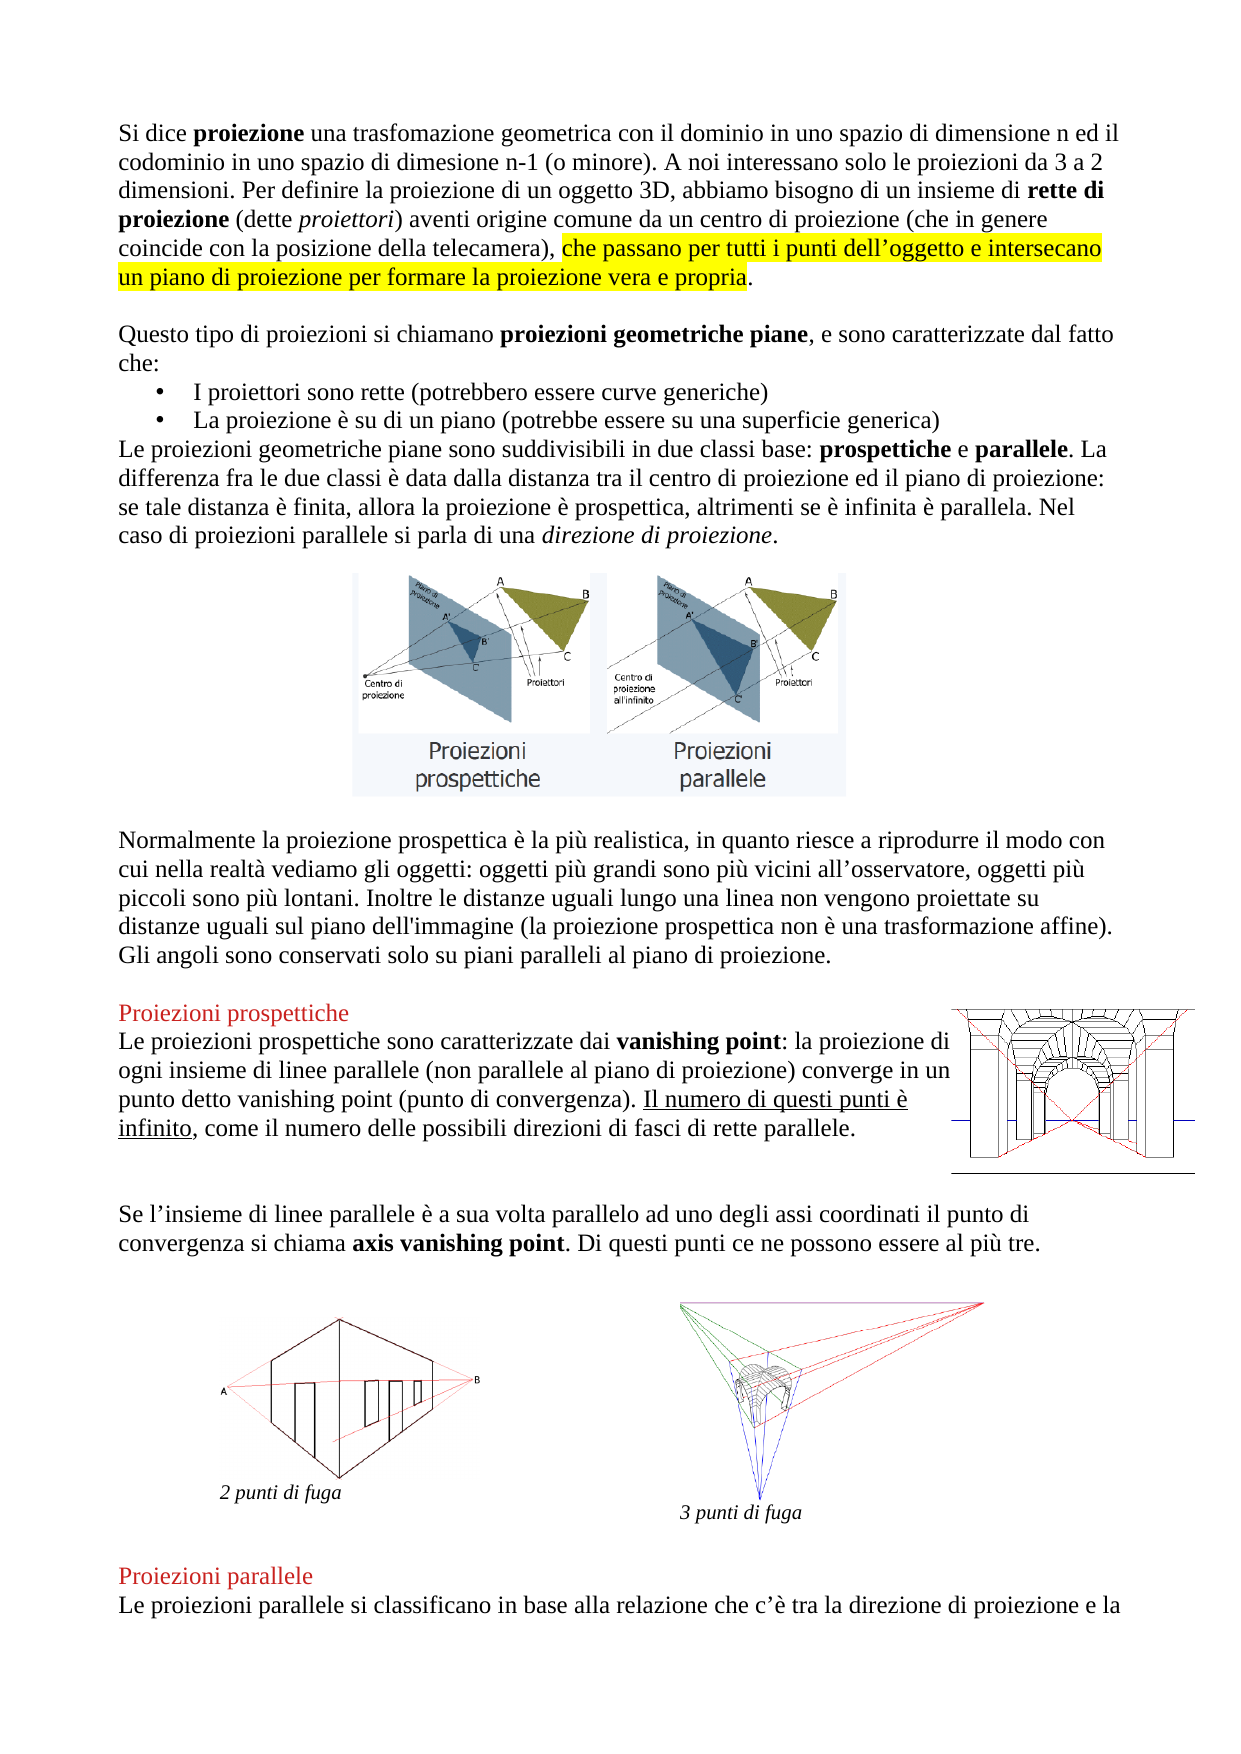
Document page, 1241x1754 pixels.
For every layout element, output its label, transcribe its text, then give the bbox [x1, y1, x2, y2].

picture [352, 573, 847, 797]
text Le proiezioni geometriche piane sono suddivisibili in due classi base: prospettiche e parallele. La differenza fra le due classi è data dalla distanza tra il centro di proiezione ed il piano di proiezione: se tale distanza è finita, allora la proiezione è prospettica, altrimenti se è infinita è parallela. Nel caso di proiezioni parallele si parla di una direzione di proiezione. [118, 434, 1122, 549]
text Se l’insieme di linee parallele è a sua volta parallelo ad uno degli assi coordinati il punto di convergenza si chiama axis vanishing point. Di questi punti ce ne possono essere al più tre. [118, 1199, 1122, 1256]
text Proiezioni prospettiche [118, 998, 1122, 1026]
list La proiezione è su di un piano (potrebbe essere su una superficie generica) [156, 406, 1122, 434]
text Normalmente la proiezione prospettica è la più realistica, in quanto riesce a riprodurre il modo con cui nella realtà vediamo gli oggetti: oggetti più grandi sono più vicini all’osservatore, oggetti più piccoli sono più lontani. Inoltre le distanze uguali lungo una linea non vengono proiettate su distanze uguali sul piano dell'immagine (la proiezione prospettica non è una trasformazione affine). Gli angoli sono conservati solo su piani paralleli al piano di proiezione. [118, 825, 1122, 969]
text 3 punti di fuga [680, 1501, 986, 1524]
text 2 punti di fuga [219, 1480, 480, 1504]
text Si dice proiezione una trasfomazione geometrica con il dominio in uno spazio di dimensione n ed il codominio in uno spazio di dimesione n-1 (o minore). A noi interessano solo le proiezioni da 3 a 2 dimensioni. Per definire la proiezione di un oggetto 3D, abbiamo bisogno di un insieme di rette di proiezione (dette proiettori) aventi origine comune da un centro di proiezione (che in genere coincide con la posizione della telecamera), che passano per tutti i punti dell’oggetto e intersecano un piano di proiezione per formare la proiezione vera e propria. [118, 118, 1122, 291]
picture [219, 1317, 481, 1480]
text Questo tipo di proiezioni si chiamano proiezioni geometriche piane, e sono caratterizzate dal fatto che: [118, 319, 1122, 377]
text Proiezioni parallele [118, 1561, 1122, 1590]
picture [680, 1302, 986, 1501]
list I proiettori sono rette (potrebbero essere curve generiche) [156, 377, 1122, 406]
text Le proiezioni parallele si classificano in base alla relazione che c’è tra la direzione di proiezione e la [118, 1590, 1122, 1619]
text Le proiezioni prospettiche sono caratterizzate dai vanishing point: la proiezione di ogni insieme di linee parallele (non parallele al piano di proiezione) converge in un punto detto vanishing point (punto di convergenza). Il numero di questi punti è infinito, come il numero delle possibili direzioni di fasci di rette parallele. [118, 1026, 951, 1141]
picture [951, 1007, 1195, 1175]
